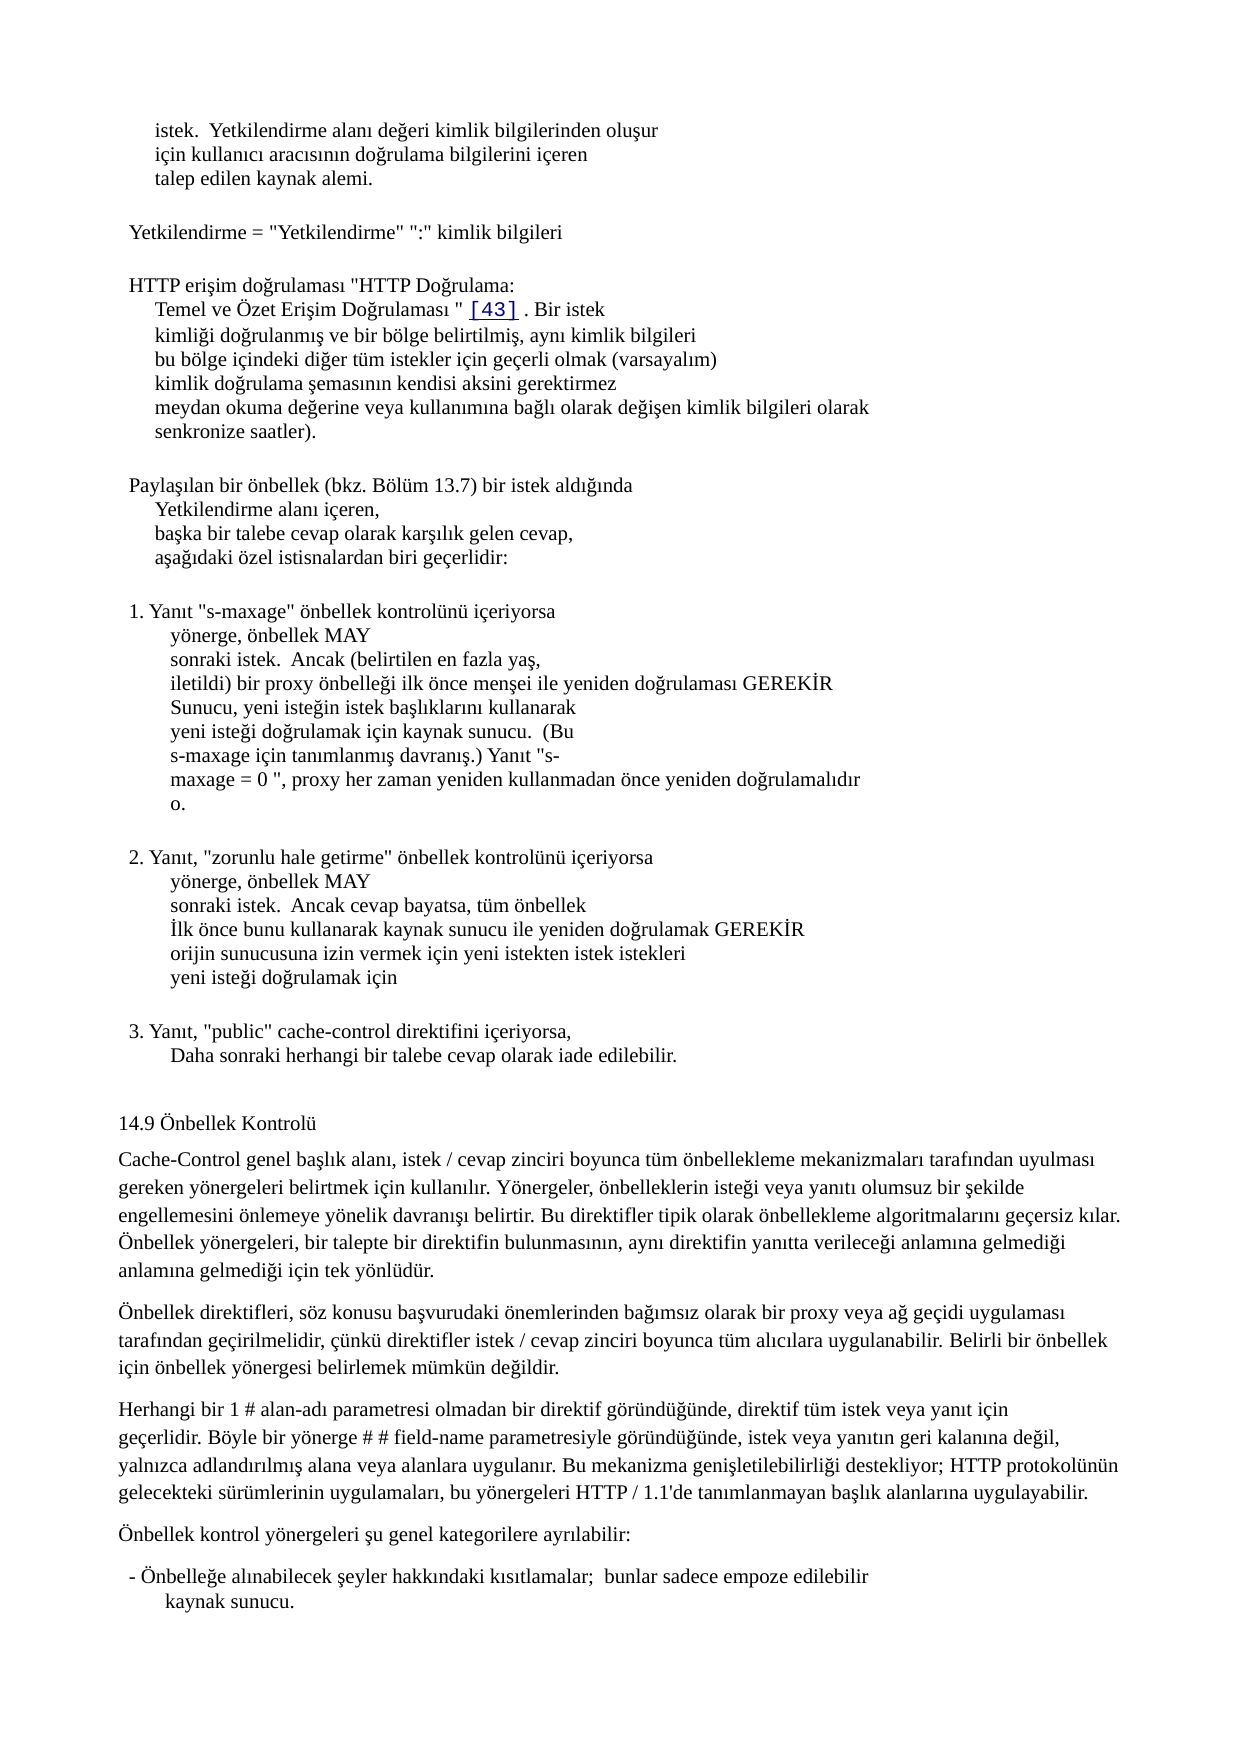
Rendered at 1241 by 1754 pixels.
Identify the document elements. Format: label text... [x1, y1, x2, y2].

text Önbellek direktifleri, söz konusu başvurudaki önemlerinden bağımsız olarak bir proxy veya ağ geçidi uygulaması tarafından geçirilmelidir, çünkü direktifler istek / cevap zinciri boyunca tüm alıcılara uygulanabilir. Belirli bir önbellek için önbellek yönergesi belirlemek mümkün değildir. [118, 1300, 1122, 1379]
text yeni isteği doğrulamak için kaynak sunucu. (Bu [118, 719, 1122, 743]
text İlk önce bunu kullanarak kaynak sunucu ile yeniden doğrulamak GEREKİR [118, 917, 1122, 941]
text yönerge, önbellek MAY [118, 623, 1122, 647]
text Yetkilendirme = "Yetkilendirme" ":" kimlik bilgileri [118, 220, 1122, 244]
text Sunucu, yeni isteğin istek başlıklarını kullanarak [118, 695, 1122, 719]
text Önbellek kontrol yönergeleri şu genel kategorilere ayrılabilir: [118, 1522, 1122, 1546]
text Paylaşılan bir önbellek (bkz. Bölüm 13.7) bir istek aldığında [118, 473, 1122, 497]
text istek. Yetkilendirme alanı değeri kimlik bilgilerinden oluşur [118, 118, 1122, 142]
text aşağıdaki özel istisnalardan biri geçerlidir: [118, 545, 1122, 569]
text orijin sunucusuna izin vermek için yeni istekten istek istekleri [118, 941, 1122, 965]
text senkronize saatler). [118, 419, 1122, 443]
text kimliği doğrulanmış ve bir bölge belirtilmiş, aynı kimlik bilgileri [118, 323, 1122, 347]
text talep edilen kaynak alemi. [118, 166, 1122, 190]
text Cache-Control genel başlık alanı, istek / cevap zinciri boyunca tüm önbellekleme mekanizmaları tarafından uyulması gereken yönergeleri belirtmek için kullanılır. Yönergeler, önbelleklerin isteği veya yanıtı olumsuz bir şekilde engellemesini önlemeye yönelik davranışı belirtir. Bu direktifler tipik olarak önbellekleme algoritmalarını geçersiz kılar. Önbellek yönergeleri, bir talepte bir direktifin bulunmasının, aynı direktifin yanıtta verileceği anlamına gelmediği anlamına gelmediği için tek yönlüdür. [118, 1147, 1122, 1282]
text s-maxage için tanımlanmış davranış.) Yanıt "s- [118, 743, 1122, 767]
text 2. Yanıt, "zorunlu hale getirme" önbellek kontrolünü içeriyorsa [118, 845, 1122, 869]
text Herhangi bir 1 # alan-adı parametresi olmadan bir direktif göründüğünde, direktif tüm istek veya yanıt için geçerlidir. Böyle bir yönerge # # field-name parametresiyle göründüğünde, istek veya yanıtın geri kalanına değil, yalnızca adlandırılmış alana veya alanlara uygulanır. Bu mekanizma genişletilebilirliği destekliyor; HTTP protokolünün gelecekteki sürümlerinin uygulamaları, bu yönergeleri HTTP / 1.1'de tanımlanmayan başlık alanlarına uygulayabilir. [118, 1397, 1122, 1504]
text yönerge, önbellek MAY [118, 869, 1122, 893]
text için kullanıcı aracısının doğrulama bilgilerini içeren [118, 142, 1122, 166]
text HTTP erişim doğrulaması "HTTP Doğrulama: [118, 273, 1122, 297]
text kaynak sunucu. [118, 1588, 1122, 1613]
text o. [118, 791, 1122, 815]
text Temel ve Özet Erişim Doğrulaması " [43] . Bir istek [118, 297, 1122, 323]
text bu bölge içindeki diğer tüm istekler için geçerli olmak (varsayalım) [118, 347, 1122, 371]
text yeni isteği doğrulamak için [118, 965, 1122, 989]
text iletildi) bir proxy önbelleği ilk önce menşei ile yeniden doğrulaması GEREKİR [118, 671, 1122, 695]
text kimlik doğrulama şemasının kendisi aksini gerektirmez [118, 371, 1122, 395]
text maxage = 0 ", proxy her zaman yeniden kullanmadan önce yeniden doğrulamalıdır [118, 767, 1122, 791]
text - Önbelleğe alınabilecek şeyler hakkındaki kısıtlamalar; bunlar sadece empoze edilebilir [118, 1564, 1122, 1588]
text Yetkilendirme alanı içeren, [118, 497, 1122, 521]
subtitle 14.9 Önbellek Kontrolü [118, 1111, 1122, 1135]
text meydan okuma değerine veya kullanımına bağlı olarak değişen kimlik bilgileri olarak [118, 395, 1122, 419]
text 3. Yanıt, "public" cache-control direktifini içeriyorsa, [118, 1018, 1122, 1043]
text Daha sonraki herhangi bir talebe cevap olarak iade edilebilir. [118, 1043, 1122, 1067]
text başka bir talebe cevap olarak karşılık gelen cevap, [118, 521, 1122, 545]
text sonraki istek. Ancak cevap bayatsa, tüm önbellek [118, 893, 1122, 917]
text sonraki istek. Ancak (belirtilen en fazla yaş, [118, 647, 1122, 671]
text 1. Yanıt "s-maxage" önbellek kontrolünü içeriyorsa [118, 599, 1122, 623]
